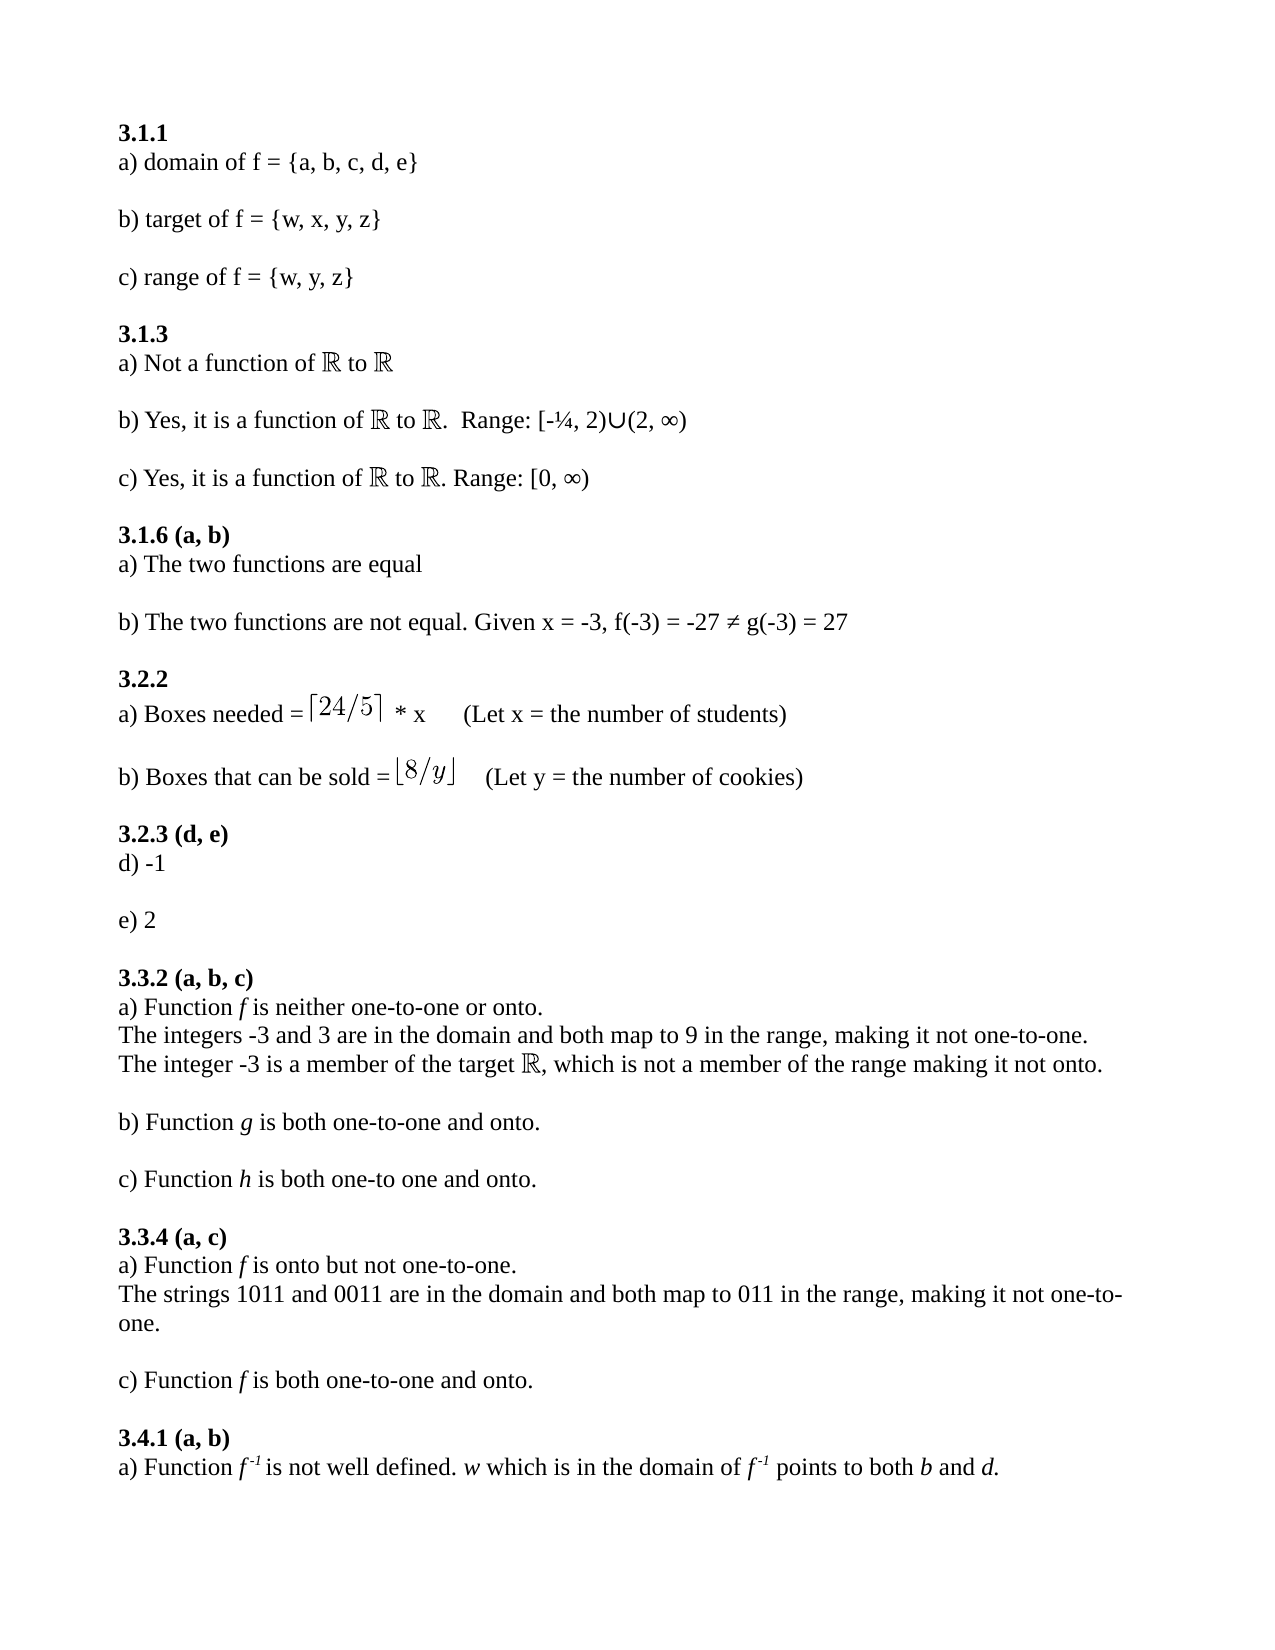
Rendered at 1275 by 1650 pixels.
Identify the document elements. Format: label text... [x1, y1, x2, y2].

text a) domain of f = {a, b, c, d, e} [118, 147, 1157, 176]
text 3.3.2 (a, b, c) [118, 963, 1157, 992]
text 3.3.4 (a, c) [118, 1222, 1157, 1251]
text a) Boxes needed = * x (Let x = the number of students) [118, 693, 1157, 728]
text e) 2 [118, 906, 1157, 934]
text 3.2.3 (d, e) [118, 819, 1157, 848]
text 3.2.2 [118, 664, 1157, 693]
text a) Not a function of to [118, 348, 1157, 377]
text a) Function f is onto but not one-to-one. [118, 1251, 1157, 1279]
text a) The two functions are equal [118, 549, 1157, 578]
text 3.4.1 (a, b) [118, 1423, 1157, 1452]
text a) Function f -1 is not well defined. w which is in the domain of f -1 points to both b and d. [118, 1452, 1157, 1481]
text 3.1.3 [118, 319, 1157, 348]
text The strings 1011 and 0011 are in the domain and both map to 011 in the range, making it not one-to-one. [118, 1279, 1157, 1337]
text b) The two functions are not equal. Given x = -3, f(-3) = -27 ≠ g(-3) = 27 [118, 607, 1157, 636]
text c) Function h is both one-to one and onto. [118, 1164, 1157, 1193]
text b) Function g is both one-to-one and onto. [118, 1107, 1157, 1136]
text b) target of f = {w, x, y, z} [118, 204, 1157, 233]
text c) Function f is both one-to-one and onto. [118, 1366, 1157, 1394]
text 3.1.6 (a, b) [118, 521, 1157, 549]
text d) -1 [118, 848, 1157, 877]
text c) Yes, it is a function of to . Range: [0, ∞) [118, 463, 1157, 492]
text The integer -3 is a member of the target , which is not a member of the range making it not onto. [118, 1049, 1157, 1078]
text 3.1.1 [118, 118, 1157, 147]
text a) Function f is neither one-to-one or onto. [118, 992, 1157, 1021]
text c) range of f = {w, y, z} [118, 262, 1157, 291]
text b) Boxes that can be sold = (Let y = the number of cookies) [118, 757, 1157, 791]
text The integers -3 and 3 are in the domain and both map to 9 in the range, making it not one-to-one. [118, 1021, 1157, 1049]
text b) Yes, it is a function of to . Range: [-¼, 2)∪(2, ∞) [118, 406, 1157, 434]
